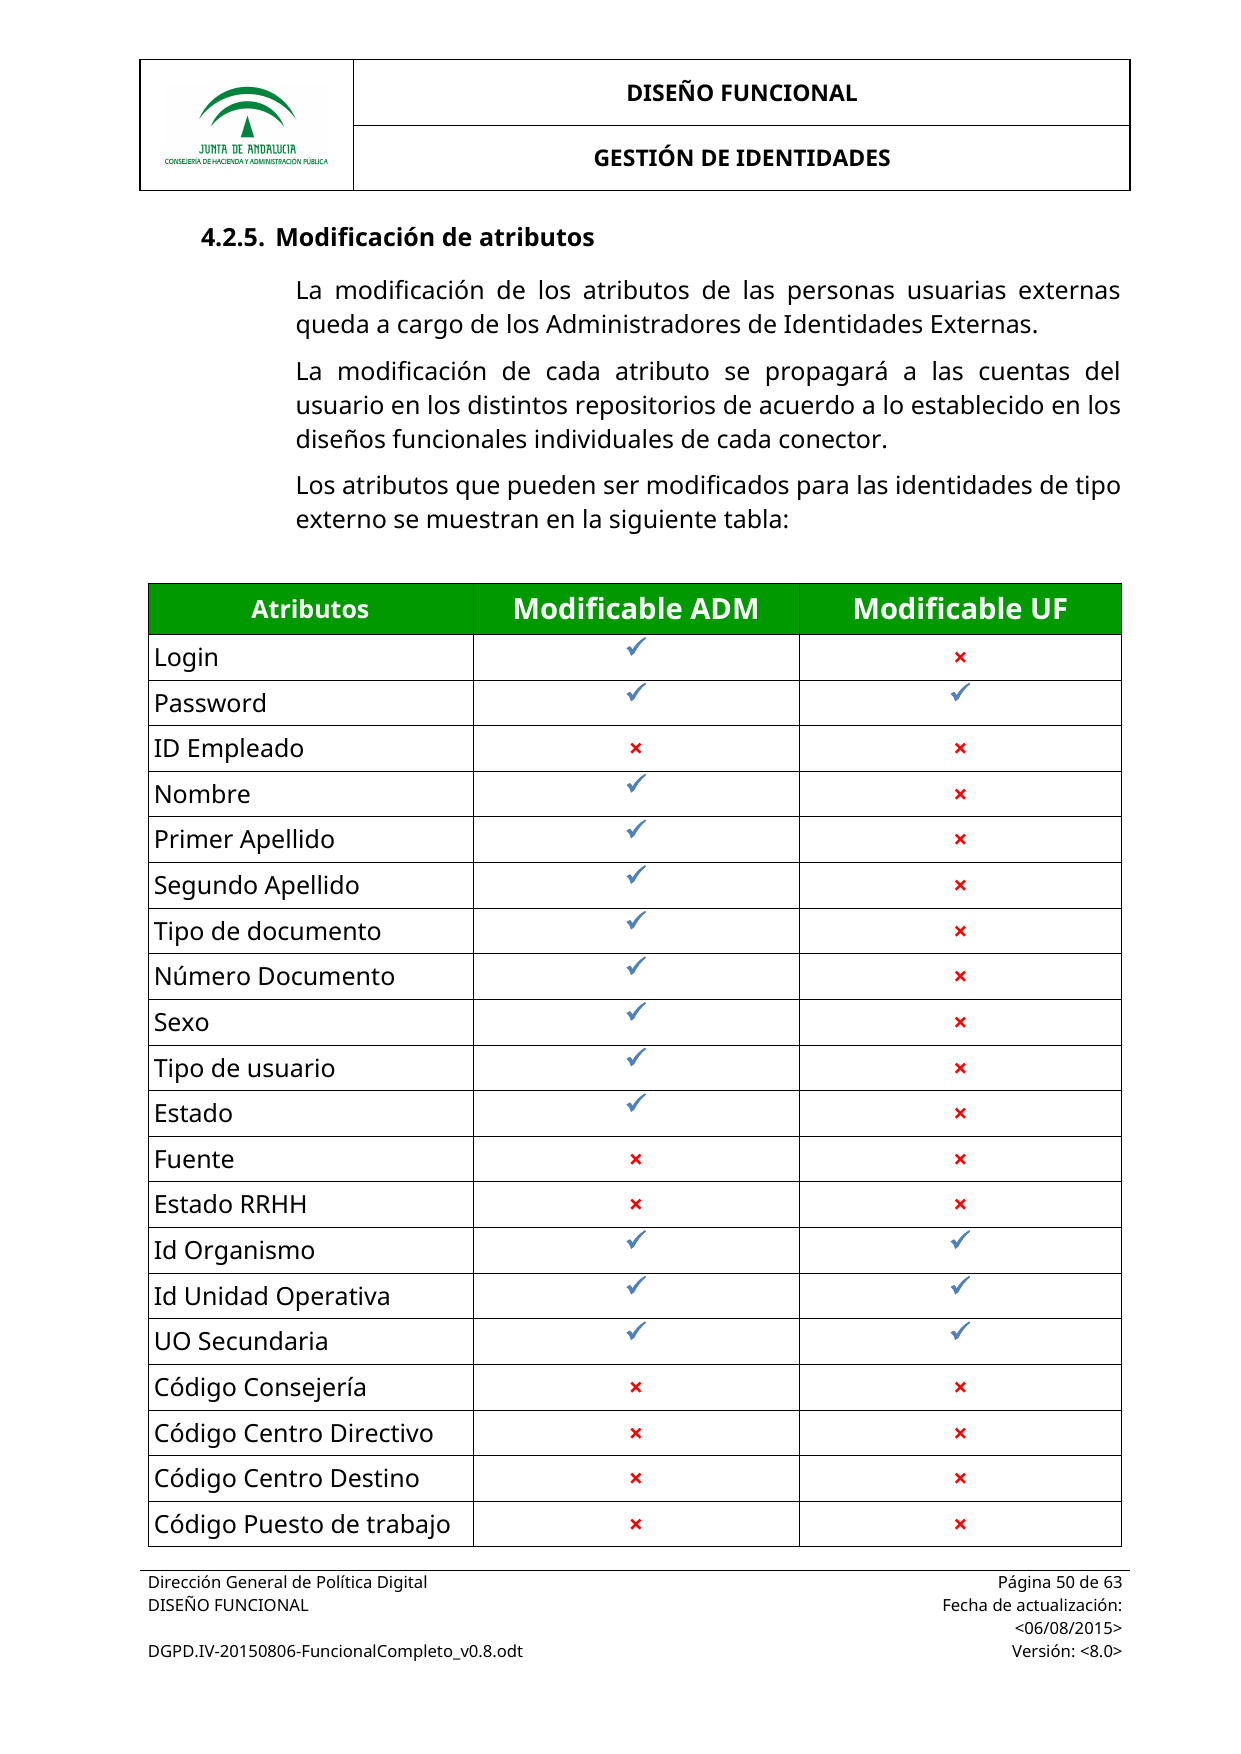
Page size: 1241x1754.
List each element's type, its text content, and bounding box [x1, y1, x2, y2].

table_cell × [800, 1456, 1121, 1501]
table_cell ID Empleado [149, 726, 473, 771]
table_cell ü [474, 1319, 799, 1364]
subtitle Modificación de atributos [201, 220, 1122, 254]
table_cell × [474, 1365, 799, 1409]
table_cell × [800, 909, 1121, 953]
table_cell Sexo [149, 1000, 473, 1044]
table_cell ü [474, 817, 799, 862]
table_cell Password [149, 681, 473, 725]
table_cell ü [474, 1228, 799, 1273]
table_cell × [800, 1091, 1121, 1136]
table_cell Código Consejería [149, 1365, 473, 1409]
text La modificación de cada atributo se propagará a las cuentas del usuario en los distintos repositorios de acuerdo a lo establecido en los diseños funcionales individuales de cada conector. [295, 353, 1122, 455]
table_cell Tipo de usuario [149, 1046, 473, 1090]
table_cell ü [800, 1274, 1121, 1318]
table_cell × [474, 1502, 799, 1546]
table_cell × [474, 726, 799, 771]
table_cell × [800, 1000, 1121, 1044]
table_cell ü [474, 863, 799, 908]
table_cell ü [474, 772, 799, 816]
table_cell × [474, 1137, 799, 1181]
table_cell Nombre [149, 772, 473, 816]
table_cell Id Organismo [149, 1228, 473, 1273]
table_cell ü [474, 681, 799, 725]
table_header Modificable UF [800, 584, 1121, 634]
table_cell Id Unidad Operativa [149, 1274, 473, 1318]
text Los atributos que pueden ser modificados para las identidades de tipo externo se muestran en la siguiente tabla: [295, 468, 1122, 536]
table_cell ü [800, 681, 1121, 725]
table_cell ü [474, 1046, 799, 1090]
table_cell ü [474, 909, 799, 953]
table_cell Código Centro Destino [149, 1456, 473, 1501]
table_cell × [800, 772, 1121, 816]
table_cell × [800, 1365, 1121, 1409]
table_cell Estado RRHH [149, 1182, 473, 1227]
table_cell × [800, 635, 1121, 679]
table_cell × [800, 1411, 1121, 1455]
table_cell ü [474, 1274, 799, 1318]
table_cell × [474, 1182, 799, 1227]
table_cell × [800, 863, 1121, 908]
table_header Modificable ADM [474, 584, 799, 634]
table_cell Segundo Apellido [149, 863, 473, 908]
table_cell × [800, 1502, 1121, 1546]
table_cell Código Puesto de trabajo [149, 1502, 473, 1546]
table_cell × [800, 817, 1121, 862]
table_header Atributos [149, 584, 473, 634]
table_cell ü [800, 1228, 1121, 1273]
table_cell ü [474, 1000, 799, 1044]
table_cell Número Documento [149, 954, 473, 999]
table_cell × [800, 1137, 1121, 1181]
table_cell ü [474, 954, 799, 999]
text La modificación de los atributos de las personas usuarias externas queda a cargo de los Administradores de Identidades Externas. [295, 273, 1122, 341]
table_cell Primer Apellido [149, 817, 473, 862]
picture [164, 85, 330, 165]
table_cell Código Centro Directivo [149, 1411, 473, 1455]
table_cell ü [800, 1319, 1121, 1364]
table_cell × [800, 726, 1121, 771]
table_cell Login [149, 635, 473, 679]
table_cell × [474, 1456, 799, 1501]
table_cell UO Secundaria [149, 1319, 473, 1364]
table_cell × [800, 1182, 1121, 1227]
table_cell Estado [149, 1091, 473, 1136]
table_cell Tipo de documento [149, 909, 473, 953]
table_cell × [800, 954, 1121, 999]
table_cell × [474, 1411, 799, 1455]
table_cell × [800, 1046, 1121, 1090]
table_cell Fuente [149, 1137, 473, 1181]
table_cell ü [474, 1091, 799, 1136]
table_cell ü [474, 635, 799, 679]
